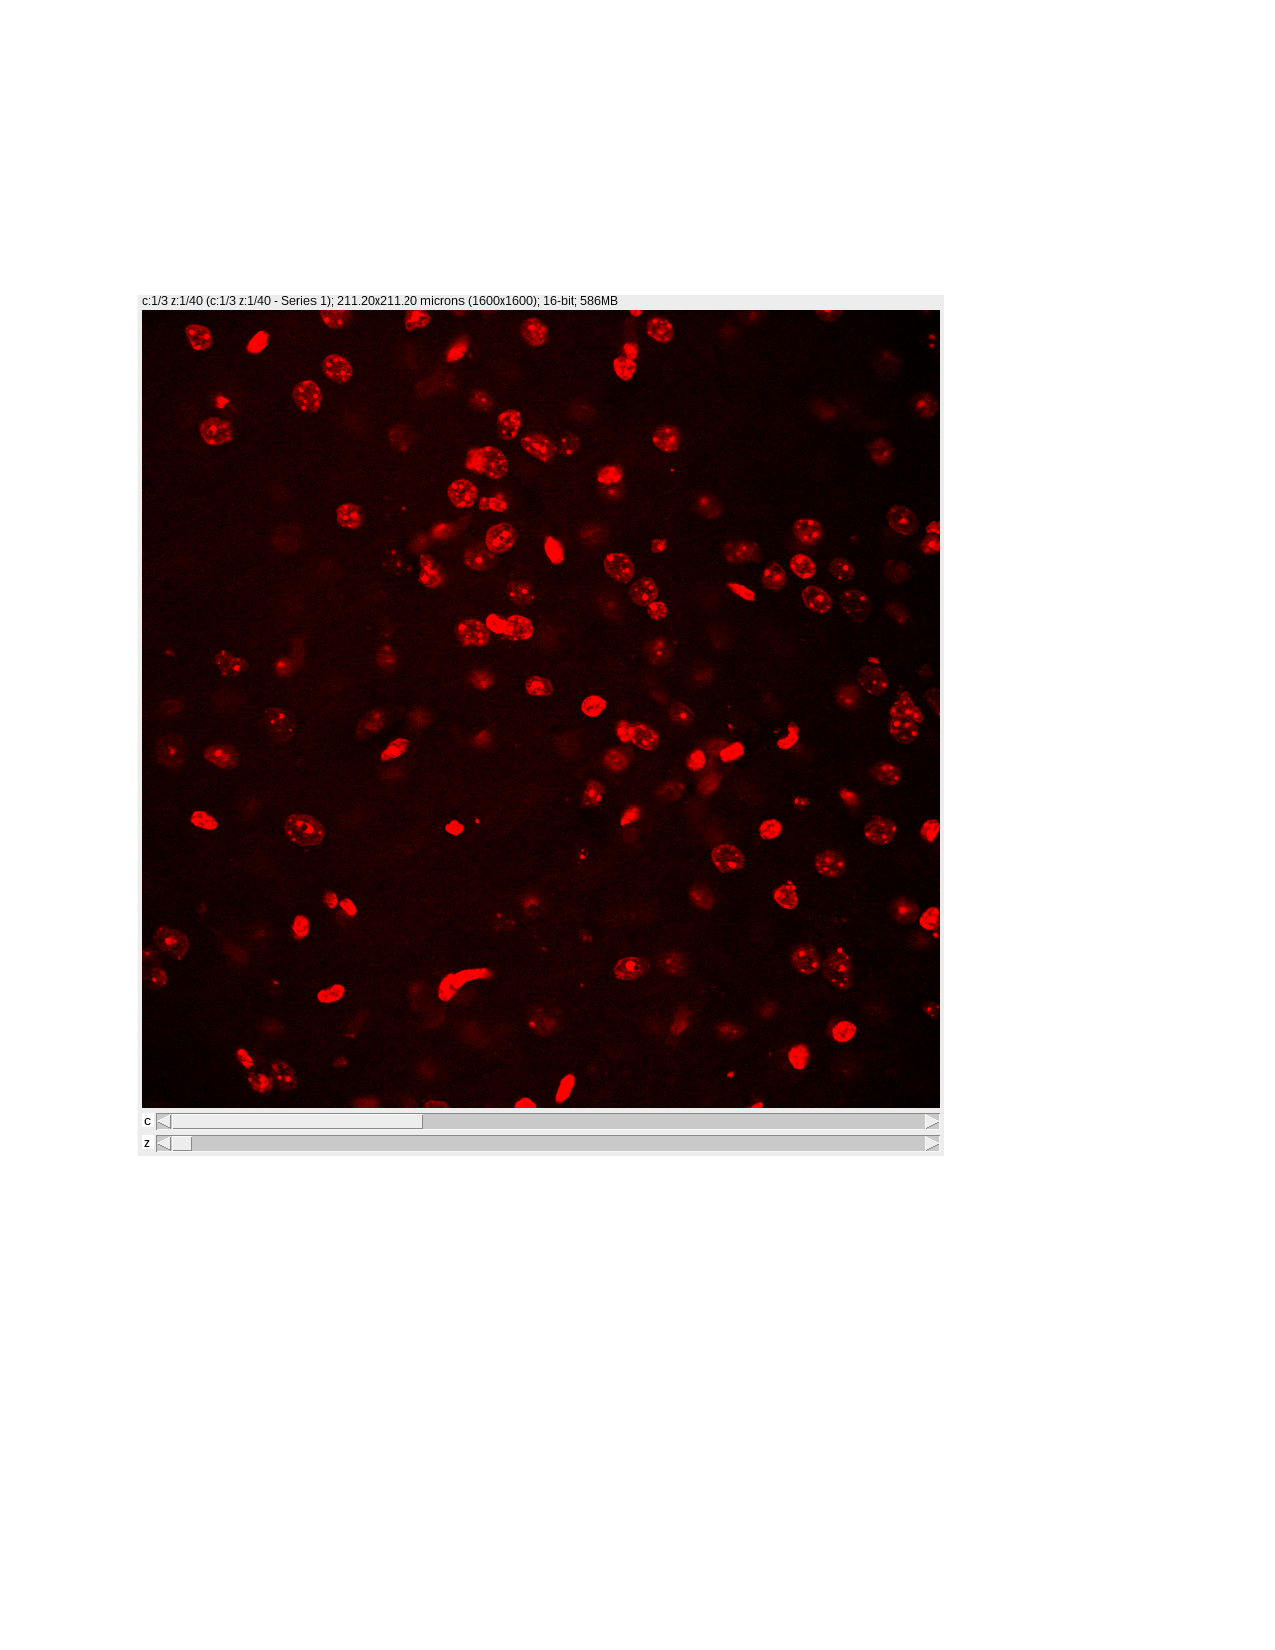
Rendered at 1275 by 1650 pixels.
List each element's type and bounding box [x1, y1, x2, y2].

picture [137, 295, 944, 1156]
